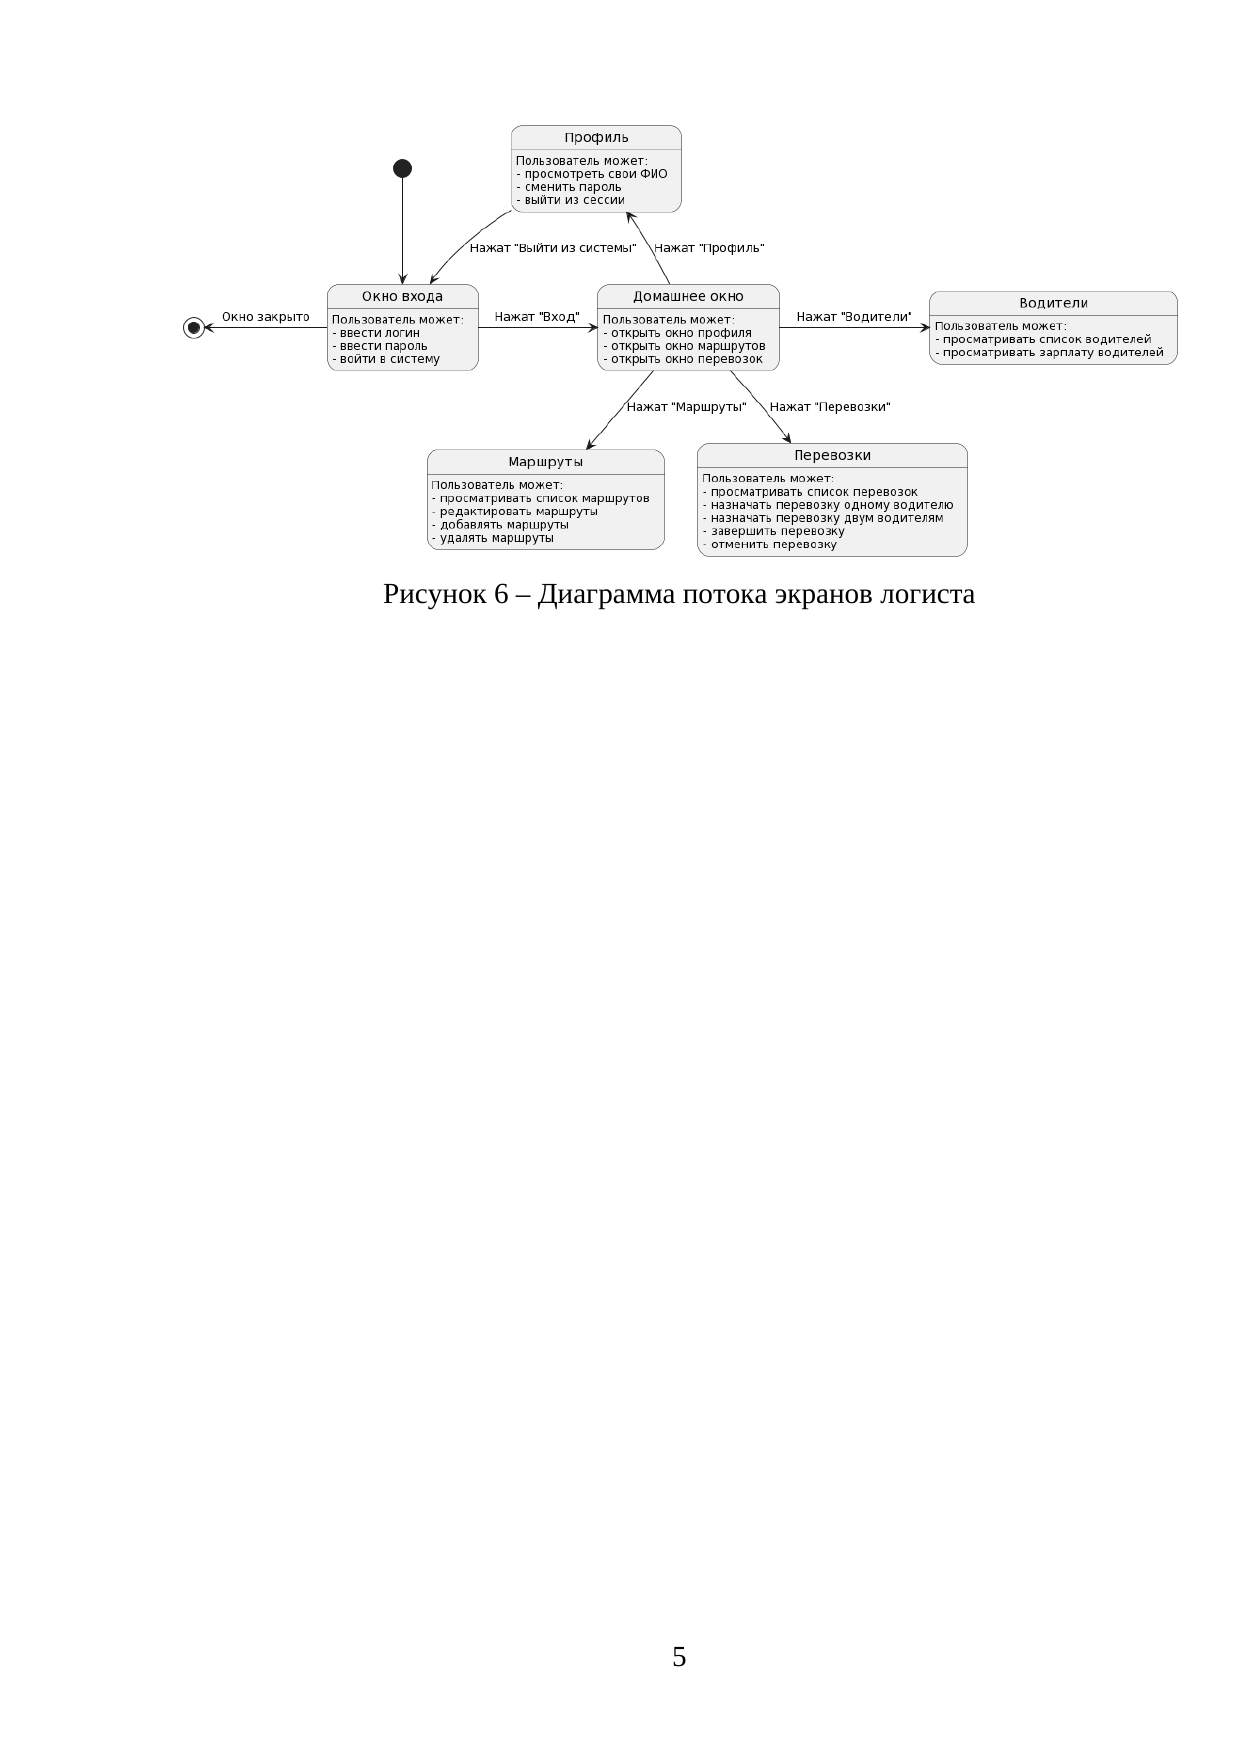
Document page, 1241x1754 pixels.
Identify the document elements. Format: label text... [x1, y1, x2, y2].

list Диаграмма потока экранов логиста [177, 577, 1181, 610]
picture [177, 118, 1182, 560]
